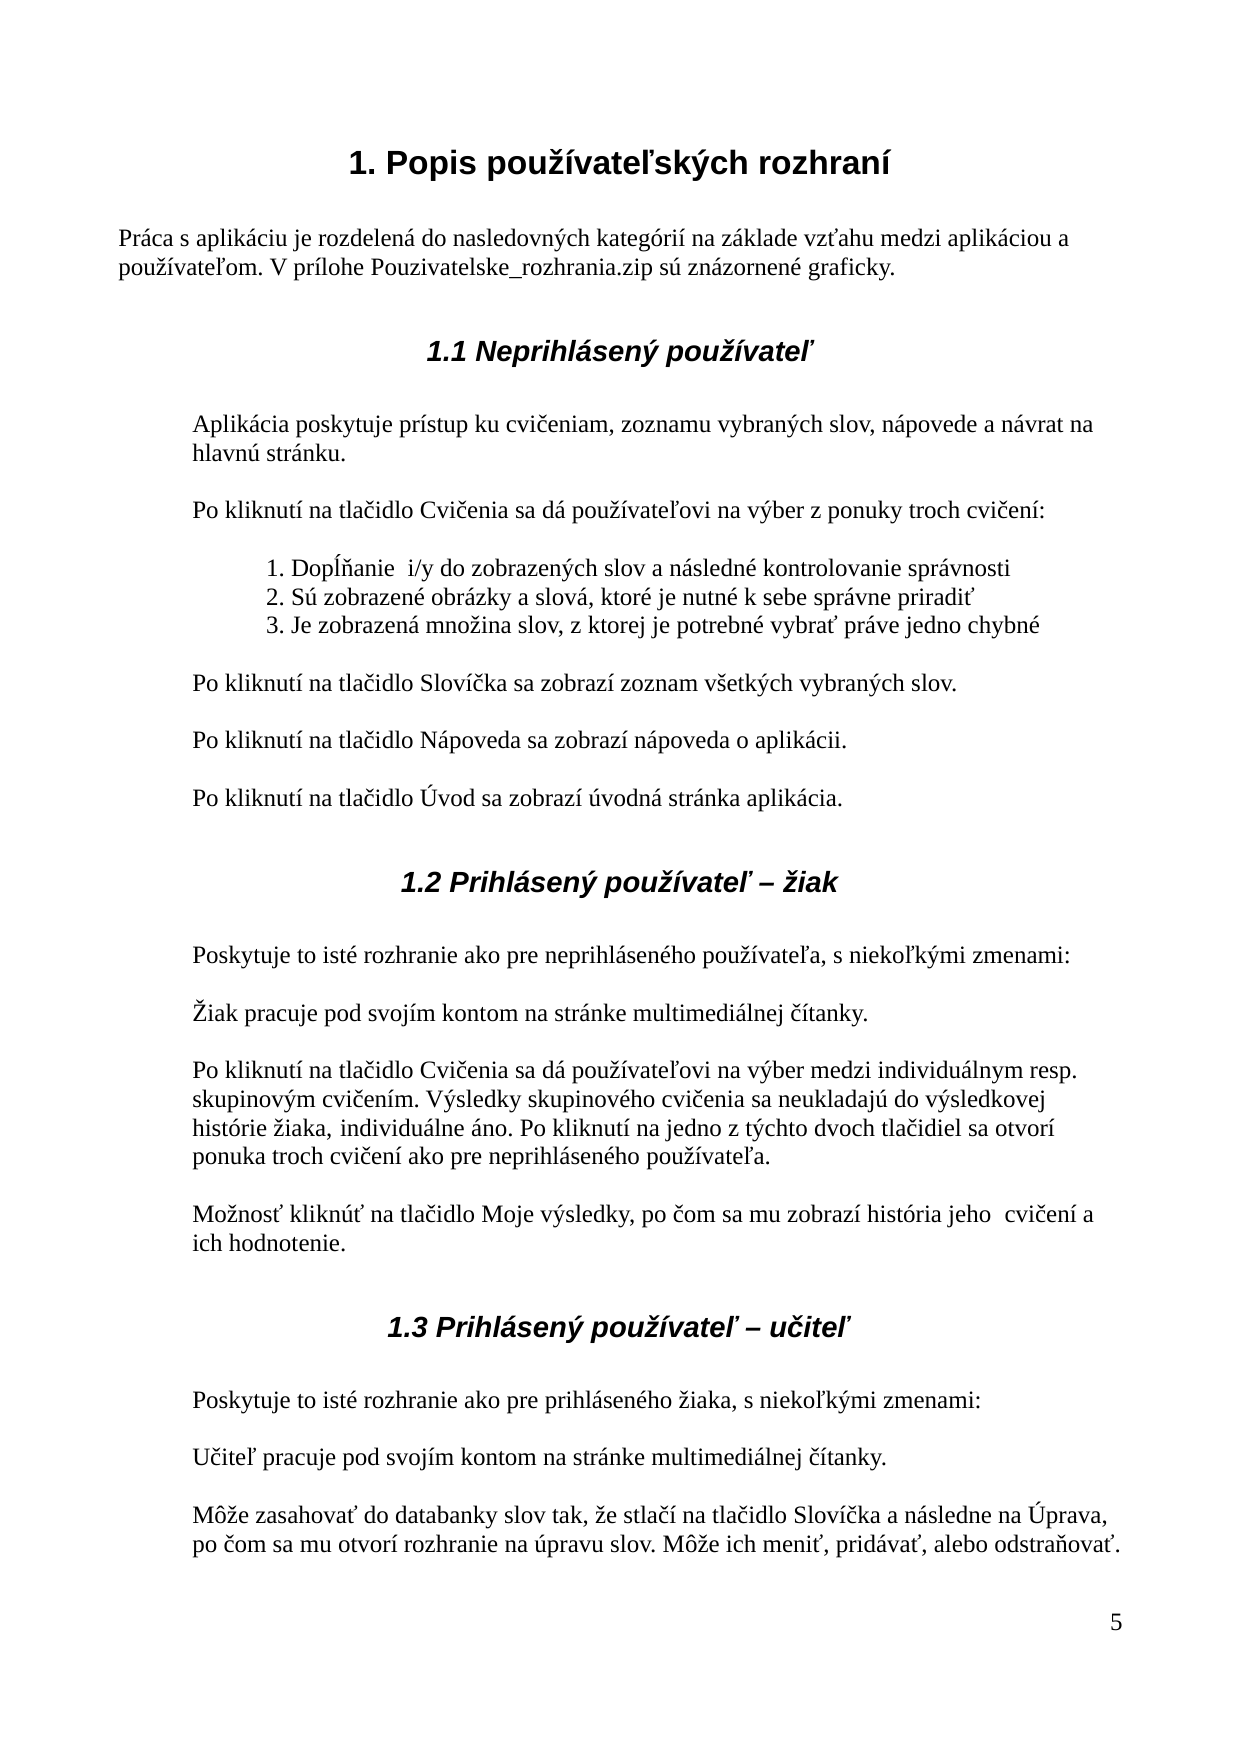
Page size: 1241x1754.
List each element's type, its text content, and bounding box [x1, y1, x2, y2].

text 3. Je zobrazená množina slov, z ktorej je potrebné vybrať práve jedno chybné [118, 610, 1122, 639]
text Práca s aplikáciu je rozdelená do nasledovných kategórií na základe vzťahu medzi aplikáciou a používateľom. V prílohe Pouzivatelske_rozhrania.zip sú znázornené graficky. [118, 223, 1122, 281]
text Po kliknutí na tlačidlo Cvičenia sa dá používateľovi na výber z ponuky troch cvičení: [118, 495, 1122, 524]
text Možnosť kliknúť na tlačidlo Moje výsledky, po čom sa mu zobrazí história jeho cvičení a ich hodnotenie. [118, 1199, 1122, 1256]
subtitle 1.3 Prihlásený používateľ – učiteľ [117, 1310, 1122, 1344]
text Môže zasahovať do databanky slov tak, že stlačí na tlačidlo Slovíčka a následne na Úprava, po čom sa mu otvorí rozhranie na úpravu slov. Môže ich meniť, pridávať, alebo odstraňovať. [118, 1500, 1122, 1557]
text Po kliknutí na tlačidlo Nápoveda sa zobrazí nápoveda o aplikácii. [118, 725, 1122, 754]
subtitle 1.2 Prihlásený používateľ – žiak [119, 865, 1122, 899]
subtitle 1. Popis používateľských rozhraní [117, 143, 1122, 182]
text 1. Dopĺňanie i/y do zobrazených slov a následné kontrolovanie správnosti 2. Sú zobrazené obrázky a slová, ktoré je nutné k sebe správne priradiť [118, 553, 1122, 610]
text Poskytuje to isté rozhranie ako pre prihláseného žiaka, s niekoľkými zmenami: [118, 1385, 1122, 1414]
text Po kliknutí na tlačidlo Slovíčka sa zobrazí zoznam všetkých vybraných slov. [118, 668, 1122, 697]
text Poskytuje to isté rozhranie ako pre neprihláseného používateľa, s niekoľkými zmenami: [118, 940, 1122, 969]
text Po kliknutí na tlačidlo Cvičenia sa dá používateľovi na výber medzi individuálnym resp. skupinovým cvičením. Výsledky skupinového cvičenia sa neukladajú do výsledkovej histórie žiaka, individuálne áno. Po kliknutí na jedno z týchto dvoch tlačidiel sa otvorí ponuka troch cvičení ako pre neprihláseného používateľa. [118, 1055, 1122, 1170]
text Učiteľ pracuje pod svojím kontom na stránke multimediálnej čítanky. [118, 1442, 1122, 1471]
text Aplikácia poskytuje prístup ku cvičeniam, zoznamu vybraných slov, nápovede a návrat na hlavnú stránku. [118, 409, 1122, 467]
subtitle 1.1 Neprihlásený používateľ [119, 334, 1122, 368]
text Po kliknutí na tlačidlo Úvod sa zobrazí úvodná stránka aplikácia. [118, 783, 1122, 812]
text Žiak pracuje pod svojím kontom na stránke multimediálnej čítanky. [118, 998, 1122, 1026]
